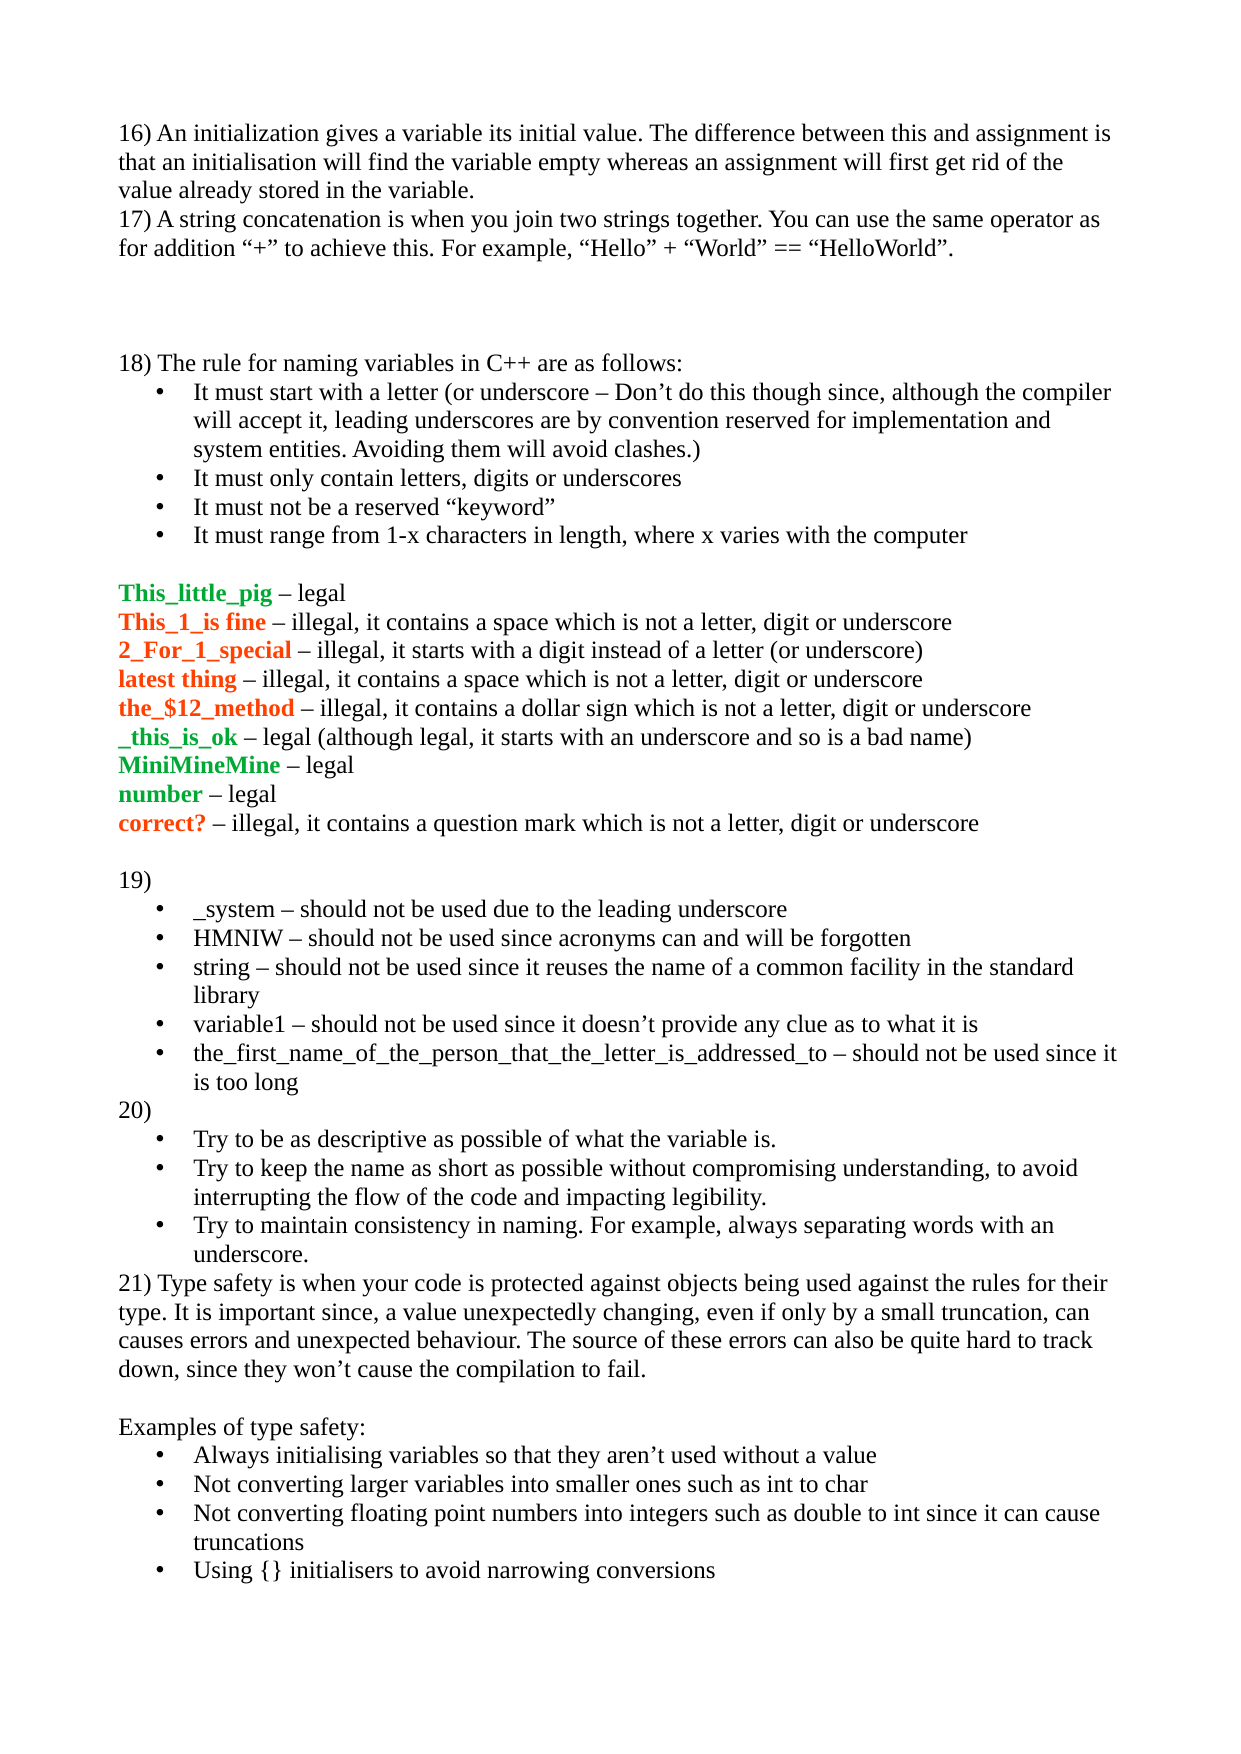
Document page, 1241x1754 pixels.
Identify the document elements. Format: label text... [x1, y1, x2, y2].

list the_first_name_of_the_person_that_the_letter_is_addressed_to – should not be used since it is too long [156, 1038, 1122, 1096]
text 2_For_1_special – illegal, it starts with a digit instead of a letter (or underscore) [118, 636, 1122, 664]
list It must start with a letter (or underscore – Don’t do this though since, although the compiler will accept it, leading underscores are by convention reserved for implementation and system entities. Avoiding them will avoid clashes.) [156, 377, 1122, 463]
text 18) The rule for naming variables in C++ are as follows: [118, 348, 1122, 377]
list Not converting larger variables into smaller ones such as int to char [156, 1469, 1122, 1498]
list It must range from 1-x characters in length, where x varies with the computer [156, 521, 1122, 549]
text _this_is_ok – legal (although legal, it starts with an underscore and so is a bad name) [118, 722, 1122, 751]
text Examples of type safety: [118, 1412, 1122, 1441]
text MiniMineMine – legal [118, 751, 1122, 779]
list variable1 – should not be used since it doesn’t provide any clue as to what it is [156, 1009, 1122, 1038]
text 20) [118, 1096, 1122, 1124]
text 21) Type safety is when your code is protected against objects being used against the rules for their type. It is important since, a value unexpectedly changing, even if only by a small truncation, can causes errors and unexpected behaviour. The source of these errors can also be quite hard to track down, since they won’t cause the compilation to fail. [118, 1268, 1122, 1383]
list Try to maintain consistency in naming. For example, always separating words with an underscore. [156, 1211, 1122, 1268]
text 16) An initialization gives a variable its initial value. The difference between this and assignment is that an initialisation will find the variable empty whereas an assignment will first get rid of the value already stored in the variable. [118, 118, 1122, 204]
text This_little_pig – legal [118, 578, 1122, 607]
list Using {} initialisers to avoid narrowing conversions [156, 1556, 1122, 1584]
list Try to be as descriptive as possible of what the variable is. [156, 1124, 1122, 1153]
list It must only contain letters, digits or underscores [156, 463, 1122, 492]
list string – should not be used since it reuses the name of a common facility in the standard library [156, 952, 1122, 1009]
text the_$12_method – illegal, it contains a dollar sign which is not a letter, digit or underscore [118, 693, 1122, 722]
list _system – should not be used due to the leading underscore [156, 894, 1122, 923]
text number – legal [118, 779, 1122, 808]
text This_1_is fine – illegal, it contains a space which is not a letter, digit or underscore [118, 607, 1122, 636]
text latest thing – illegal, it contains a space which is not a letter, digit or underscore [118, 664, 1122, 693]
list It must not be a reserved “keyword” [156, 492, 1122, 521]
list Not converting floating point numbers into integers such as double to int since it can cause truncations [156, 1498, 1122, 1556]
text correct? – illegal, it contains a question mark which is not a letter, digit or underscore [118, 808, 1122, 837]
list HMNIW – should not be used since acronyms can and will be forgotten [156, 923, 1122, 952]
list Try to keep the name as short as possible without compromising understanding, to avoid interrupting the flow of the code and impacting legibility. [156, 1153, 1122, 1211]
list Always initialising variables so that they aren’t used without a value [156, 1441, 1122, 1469]
text 19) [118, 866, 1122, 894]
text 17) A string concatenation is when you join two strings together. You can use the same operator as for addition “+” to achieve this. For example, “Hello” + “World” == “HelloWorld”. [118, 204, 1122, 262]
